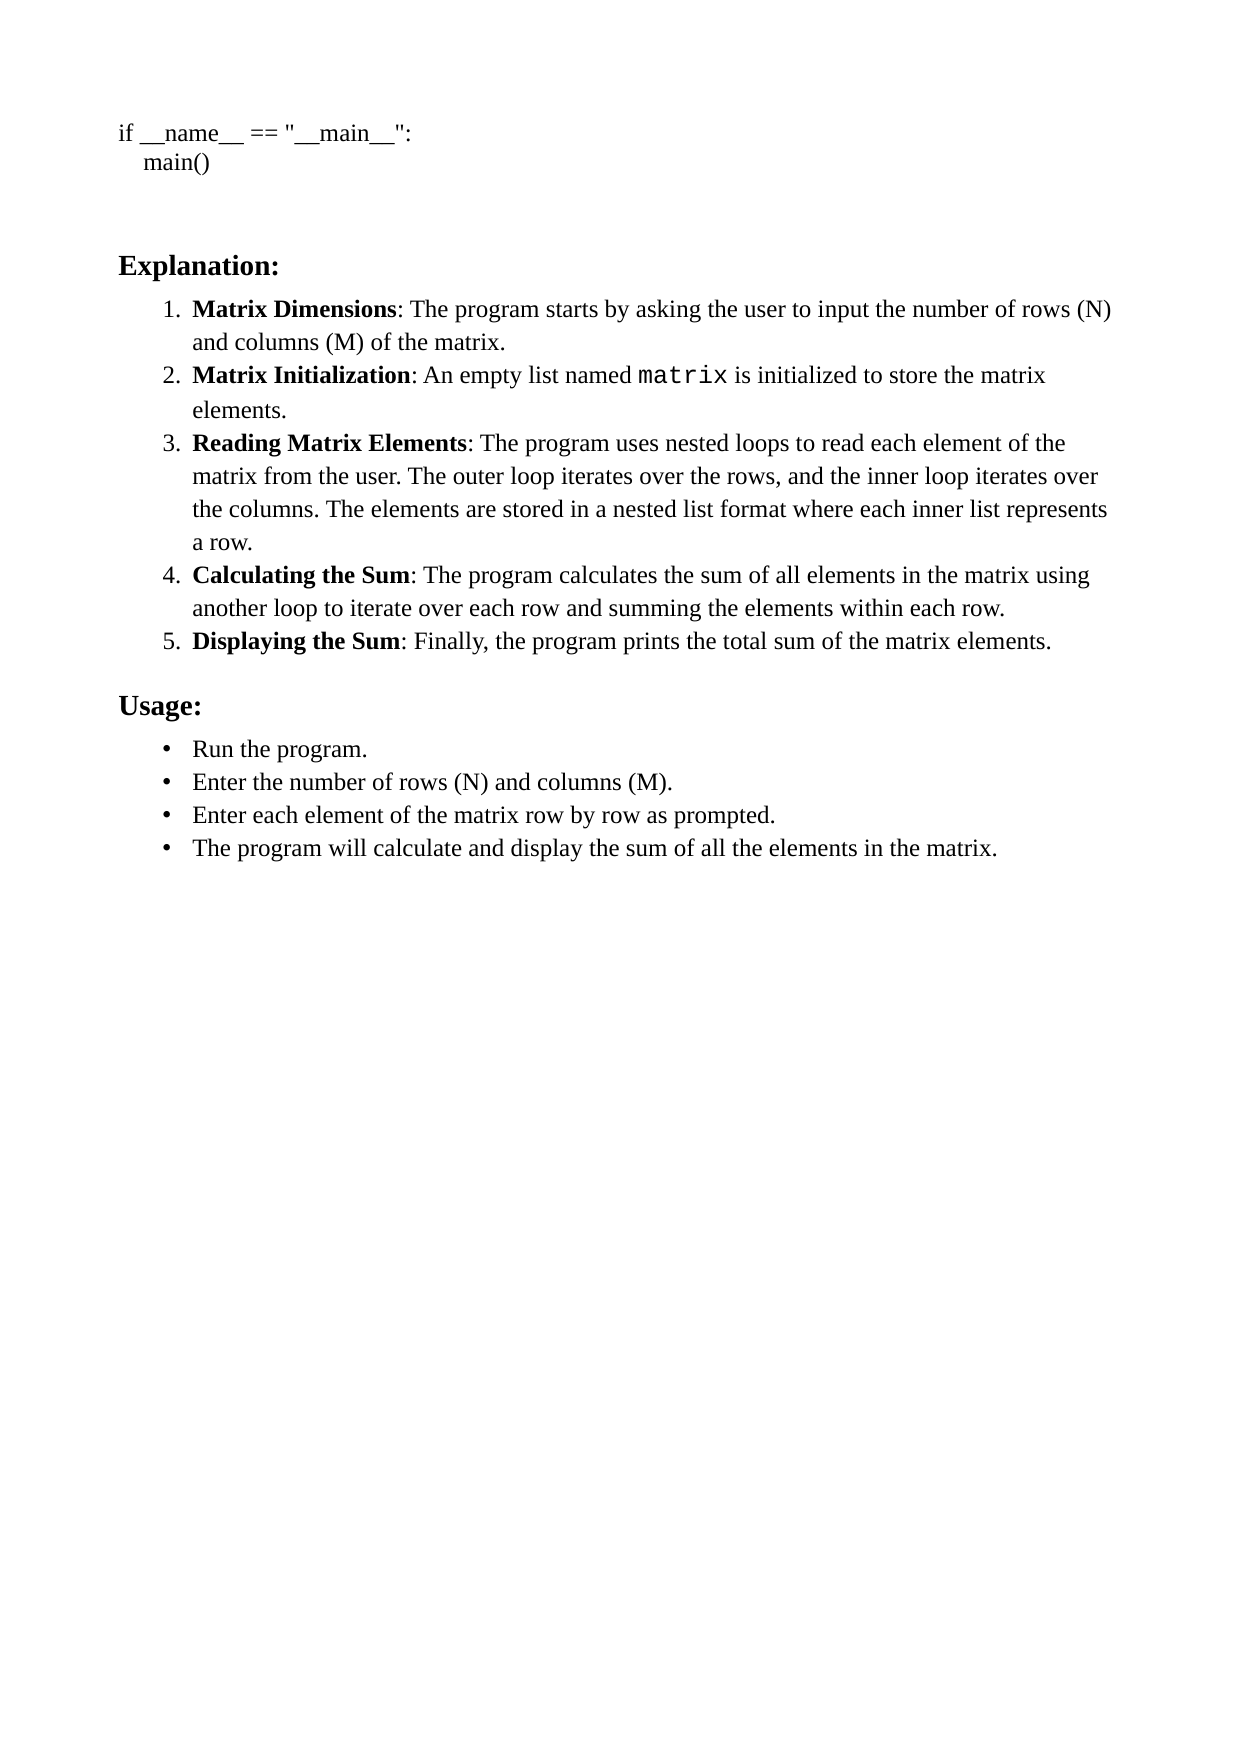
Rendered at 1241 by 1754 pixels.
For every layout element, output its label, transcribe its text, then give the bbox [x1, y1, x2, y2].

text main() [118, 147, 1122, 176]
text if __name__ == "__main__": [118, 118, 1122, 147]
list Reading Matrix Elements: The program uses nested loops to read each element of the matrix from the user. The outer loop iterates over the rows, and the inner loop iterates over the columns. The elements are stored in a nested list format where each inner list represents a row. [162, 428, 1122, 556]
list Matrix Initialization: An empty list named matrix is initialized to store the matrix elements. [162, 360, 1122, 424]
list Displaying the Sum: Finally, the program prints the total sum of the matrix elements. [162, 626, 1122, 655]
list The program will calculate and display the sum of all the elements in the matrix. [162, 833, 1122, 862]
list Run the program. [162, 734, 1122, 763]
subtitle Explanation: [118, 248, 1122, 281]
subtitle Usage: [118, 688, 1122, 722]
list Enter each element of the matrix row by row as prompted. [162, 800, 1122, 829]
list Enter the number of rows (N) and columns (M). [162, 767, 1122, 796]
list Matrix Dimensions: The program starts by asking the user to input the number of rows (N) and columns (M) of the matrix. [162, 294, 1122, 356]
list Calculating the Sum: The program calculates the sum of all elements in the matrix using another loop to iterate over each row and summing the elements within each row. [162, 560, 1122, 622]
